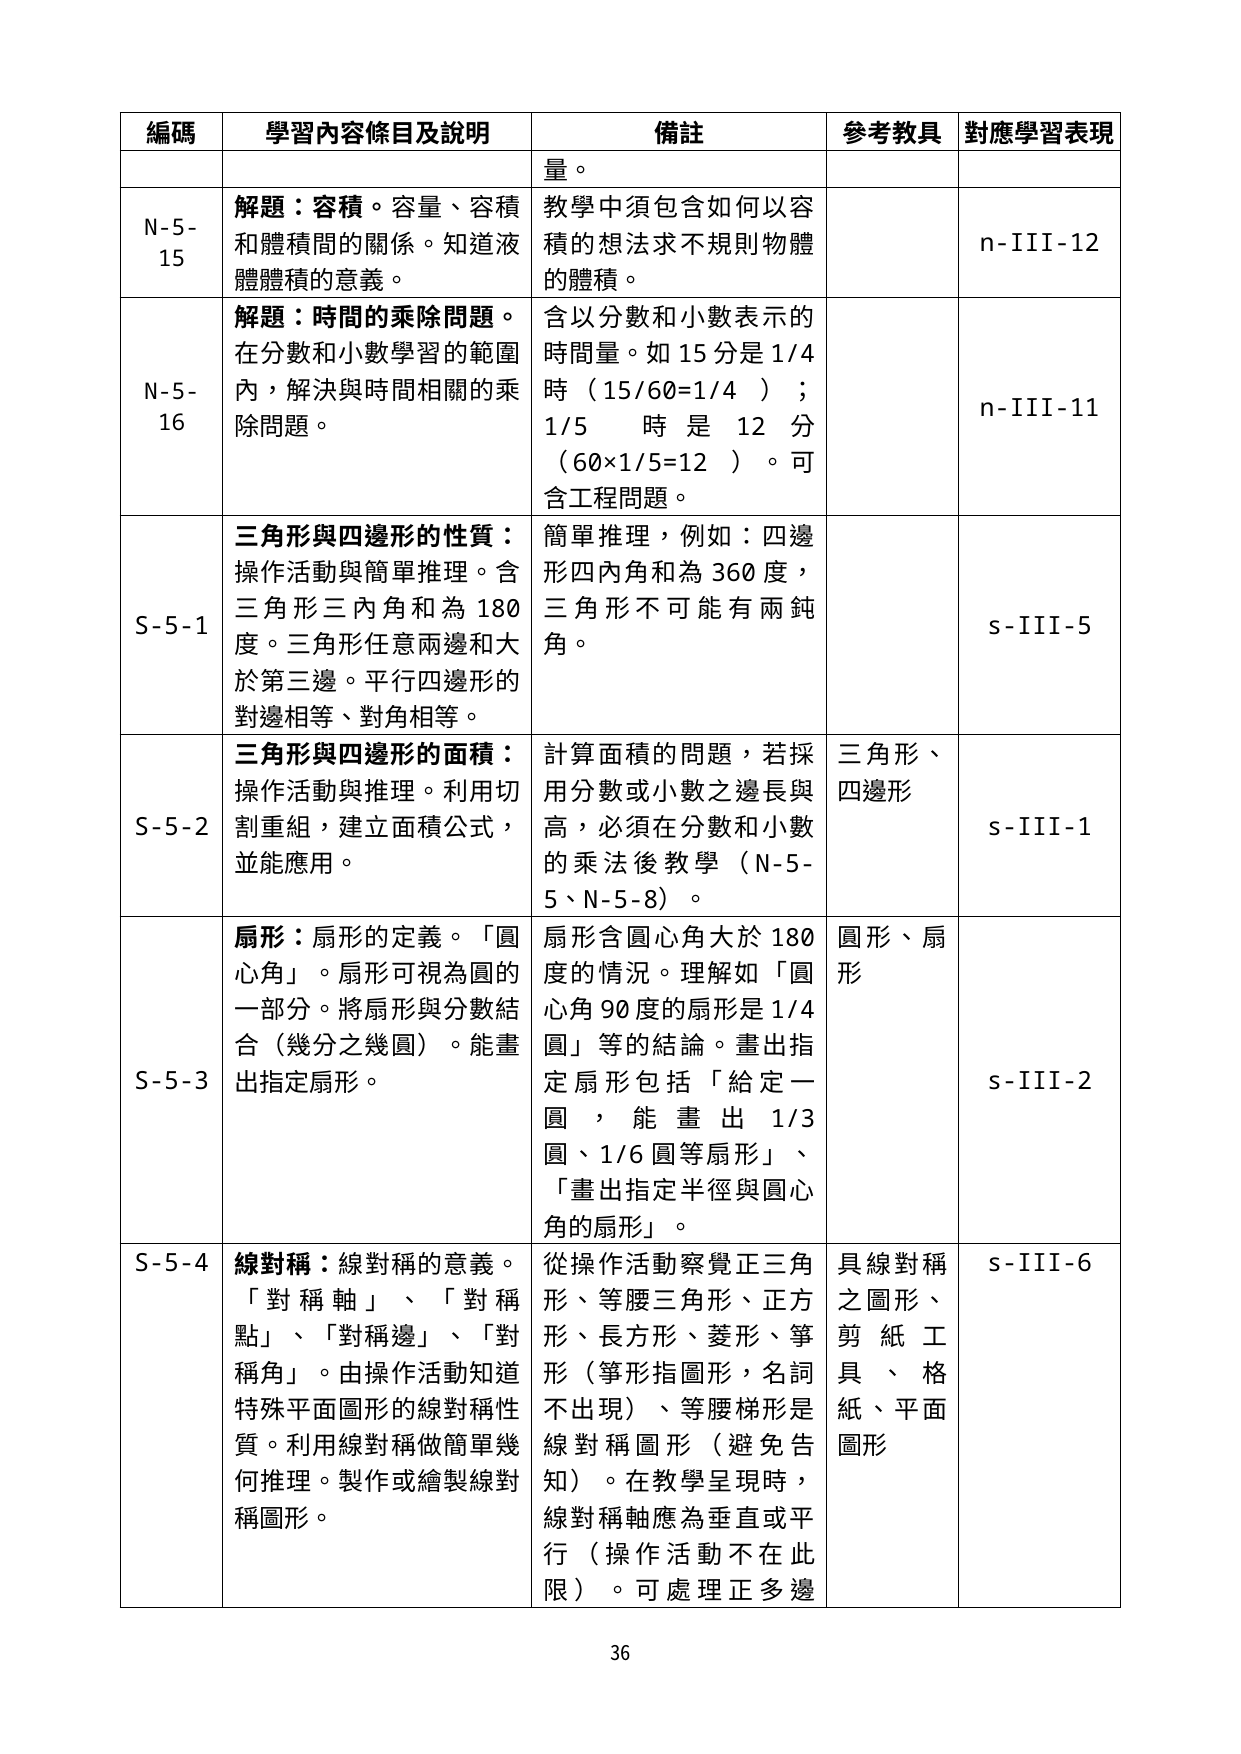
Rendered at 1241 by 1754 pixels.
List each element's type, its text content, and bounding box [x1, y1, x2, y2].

table_cell [827, 516, 958, 734]
table_cell [121, 151, 222, 187]
table_cell 簡單推理，例如：四邊形四內角和為360度，三角形不可能有兩鈍角。 [532, 516, 826, 734]
table_cell 扇形：扇形的定義。「圓心角」。扇形可視為圓的一部分。將扇形與分數結合（幾分之幾圓）。能畫出指定扇形。 [223, 917, 531, 1243]
table_header 對應學習表現 [959, 113, 1120, 149]
table_cell n-III-12 [959, 188, 1120, 297]
table_cell 三角形與四邊形的面積：操作活動與推理。利用切割重組，建立面積公式，並能應用。 [223, 735, 531, 916]
table_cell 線對稱：線對稱的意義。「對稱軸」、「對稱點」、「對稱邊」、「對稱角」。由操作活動知道特殊平面圖形的線對稱性質。利用線對稱做簡單幾何推理。製作或繪製線對稱圖形。 [223, 1244, 531, 1607]
table_cell 三角形、四邊形 [827, 735, 958, 916]
table_cell 從操作活動察覺正三角形、等腰三角形、正方形、長方形、菱形、箏形（箏形指圖形，名詞不出現）、等腰梯形是線對稱圖形（避免告知）。在教學呈現時，線對稱軸應為垂直或平行（操作活動不在此限）。可處理正多邊 [532, 1244, 826, 1607]
table_cell s-III-6 [959, 1244, 1120, 1607]
table_header 編碼 [121, 113, 222, 149]
table_cell 解題：容積。容量、容積和體積間的關係。知道液體體積的意義。 [223, 188, 531, 297]
table_header 參考教具 [827, 113, 958, 149]
table_cell S-5-3 [121, 917, 222, 1243]
table_cell 三角形與四邊形的性質：操作活動與簡單推理。含三角形三內角和為180度。三角形任意兩邊和大於第三邊。平行四邊形的對邊相等、對角相等。 [223, 516, 531, 734]
table_cell s-III-2 [959, 917, 1120, 1243]
table_cell [223, 151, 531, 187]
table_cell 扇形含圓心角大於180度的情況。理解如「圓心角90度的扇形是1/4圓」等的結論。畫出指定扇形包括「給定一圓，能畫出1/3圓、1/6圓等扇形」、「畫出指定半徑與圓心角的扇形」。 [532, 917, 826, 1243]
table_cell [959, 151, 1120, 187]
table_cell [827, 151, 958, 187]
table_cell 解題：時間的乘除問題。在分數和小數學習的範圍內，解決與時間相關的乘除問題。 [223, 298, 531, 515]
table_cell 圓形、扇形 [827, 917, 958, 1243]
table_header 學習內容條目及說明 [223, 113, 531, 149]
table_cell 具線對稱之圖形、剪紙工具、格紙、平面圖形 [827, 1244, 958, 1607]
table_cell S-5-4 [121, 1244, 222, 1607]
table_cell s-III-1 [959, 735, 1120, 916]
table_cell S-5-1 [121, 516, 222, 734]
table_cell [827, 298, 958, 515]
table_cell s-III-5 [959, 516, 1120, 734]
table_cell 含以分數和小數表示的時間量。如15分是1/4 時（15/60=1/4 ）；1/5 時是12分（60×1/5=12 ）。可含工程問題。 [532, 298, 826, 515]
table_cell 計算面積的問題，若採用分數或小數之邊長與高，必須在分數和小數的乘法後教學（N-5-5、N-5-8）。 [532, 735, 826, 916]
table_header 備註 [532, 113, 826, 149]
table_cell 教學中須包含如何以容積的想法求不規則物體的體積。 [532, 188, 826, 297]
table_cell 量。 [532, 151, 826, 187]
table_cell S-5-2 [121, 735, 222, 916]
table_cell n-III-11 [959, 298, 1120, 515]
table_cell N-5-16 [121, 298, 222, 515]
table_cell [827, 188, 958, 297]
table_cell N-5-15 [121, 188, 222, 297]
